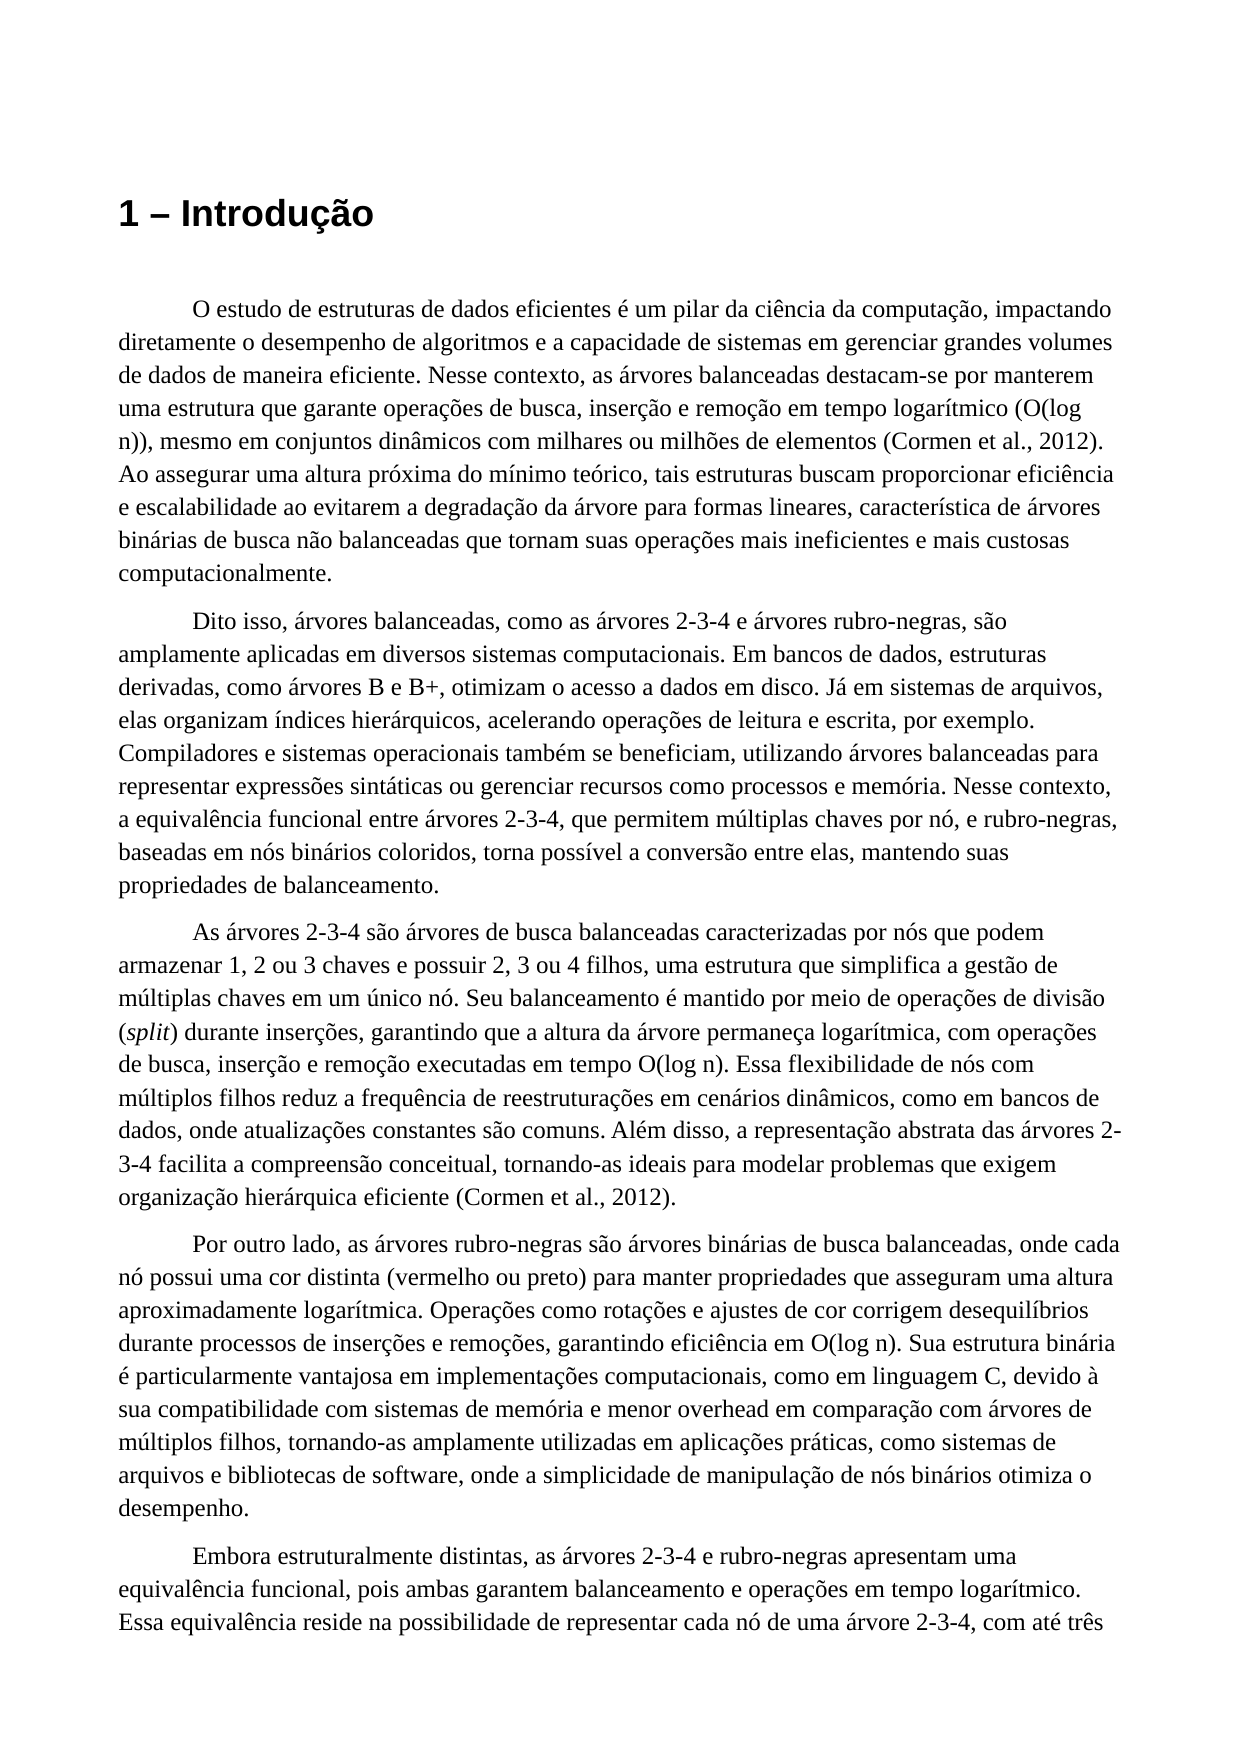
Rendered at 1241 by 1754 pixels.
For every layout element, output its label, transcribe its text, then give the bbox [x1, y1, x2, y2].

text Dito isso, árvores balanceadas, como as árvores 2-3-4 e árvores rubro-negras, são amplamente aplicadas em diversos sistemas computacionais. Em bancos de dados, estruturas derivadas, como árvores B e B+, otimizam o acesso a dados em disco. Já em sistemas de arquivos, elas organizam índices hierárquicos, acelerando operações de leitura e escrita, por exemplo. Compiladores e sistemas operacionais também se beneficiam, utilizando árvores balanceadas para representar expressões sintáticas ou gerenciar recursos como processos e memória. Nesse contexto, a equivalência funcional entre árvores 2-3-4, que permitem múltiplas chaves por nó, e rubro-negras, baseadas em nós binários coloridos, torna possível a conversão entre elas, mantendo suas propriedades de balanceamento. [118, 606, 1122, 899]
text Embora estruturalmente distintas, as árvores 2-3-4 e rubro-negras apresentam uma equivalência funcional, pois ambas garantem balanceamento e operações em tempo logarítmico. Essa equivalência reside na possibilidade de representar cada nó de uma árvore 2-3-4, com até três [118, 1541, 1122, 1636]
text Por outro lado, as árvores rubro-negras são árvores binárias de busca balanceadas, onde cada nó possui uma cor distinta (vermelho ou preto) para manter propriedades que asseguram uma altura aproximadamente logarítmica. Operações como rotações e ajustes de cor corrigem desequilíbrios durante processos de inserções e remoções, garantindo eficiência em O(log n). Sua estrutura binária é particularmente vantajosa em implementações computacionais, como em linguagem C, devido à sua compatibilidade com sistemas de memória e menor overhead em comparação com árvores de múltiplos filhos, tornando-as amplamente utilizadas em aplicações práticas, como sistemas de arquivos e bibliotecas de software, onde a simplicidade de manipulação de nós binários otimiza o desempenho. [118, 1229, 1122, 1522]
text O estudo de estruturas de dados eficientes é um pilar da ciência da computação, impactando diretamente o desempenho de algoritmos e a capacidade de sistemas em gerenciar grandes volumes de dados de maneira eficiente. Nesse contexto, as árvores balanceadas destacam-se por manterem uma estrutura que garante operações de busca, inserção e remoção em tempo logarítmico (O(log n)), mesmo em conjuntos dinâmicos com milhares ou milhões de elementos (Cormen et al., 2012). Ao assegurar uma altura próxima do mínimo teórico, tais estruturas buscam proporcionar eficiência e escalabilidade ao evitarem a degradação da árvore para formas lineares, característica de árvores binárias de busca não balanceadas que tornam suas operações mais ineficientes e mais custosas computacionalmente. [118, 294, 1122, 587]
subtitle 1 – Introdução [118, 191, 1122, 234]
text As árvores 2-3-4 são árvores de busca balanceadas caracterizadas por nós que podem armazenar 1, 2 ou 3 chaves e possuir 2, 3 ou 4 filhos, uma estrutura que simplifica a gestão de múltiplas chaves em um único nó. Seu balanceamento é mantido por meio de operações de divisão (split) durante inserções, garantindo que a altura da árvore permaneça logarítmica, com operações de busca, inserção e remoção executadas em tempo O(log n). Essa flexibilidade de nós com múltiplos filhos reduz a frequência de reestruturações em cenários dinâmicos, como em bancos de dados, onde atualizações constantes são comuns. Além disso, a representação abstrata das árvores 2-3-4 facilita a compreensão conceitual, tornando-as ideais para modelar problemas que exigem organização hierárquica eficiente (Cormen et al., 2012). [118, 917, 1122, 1210]
